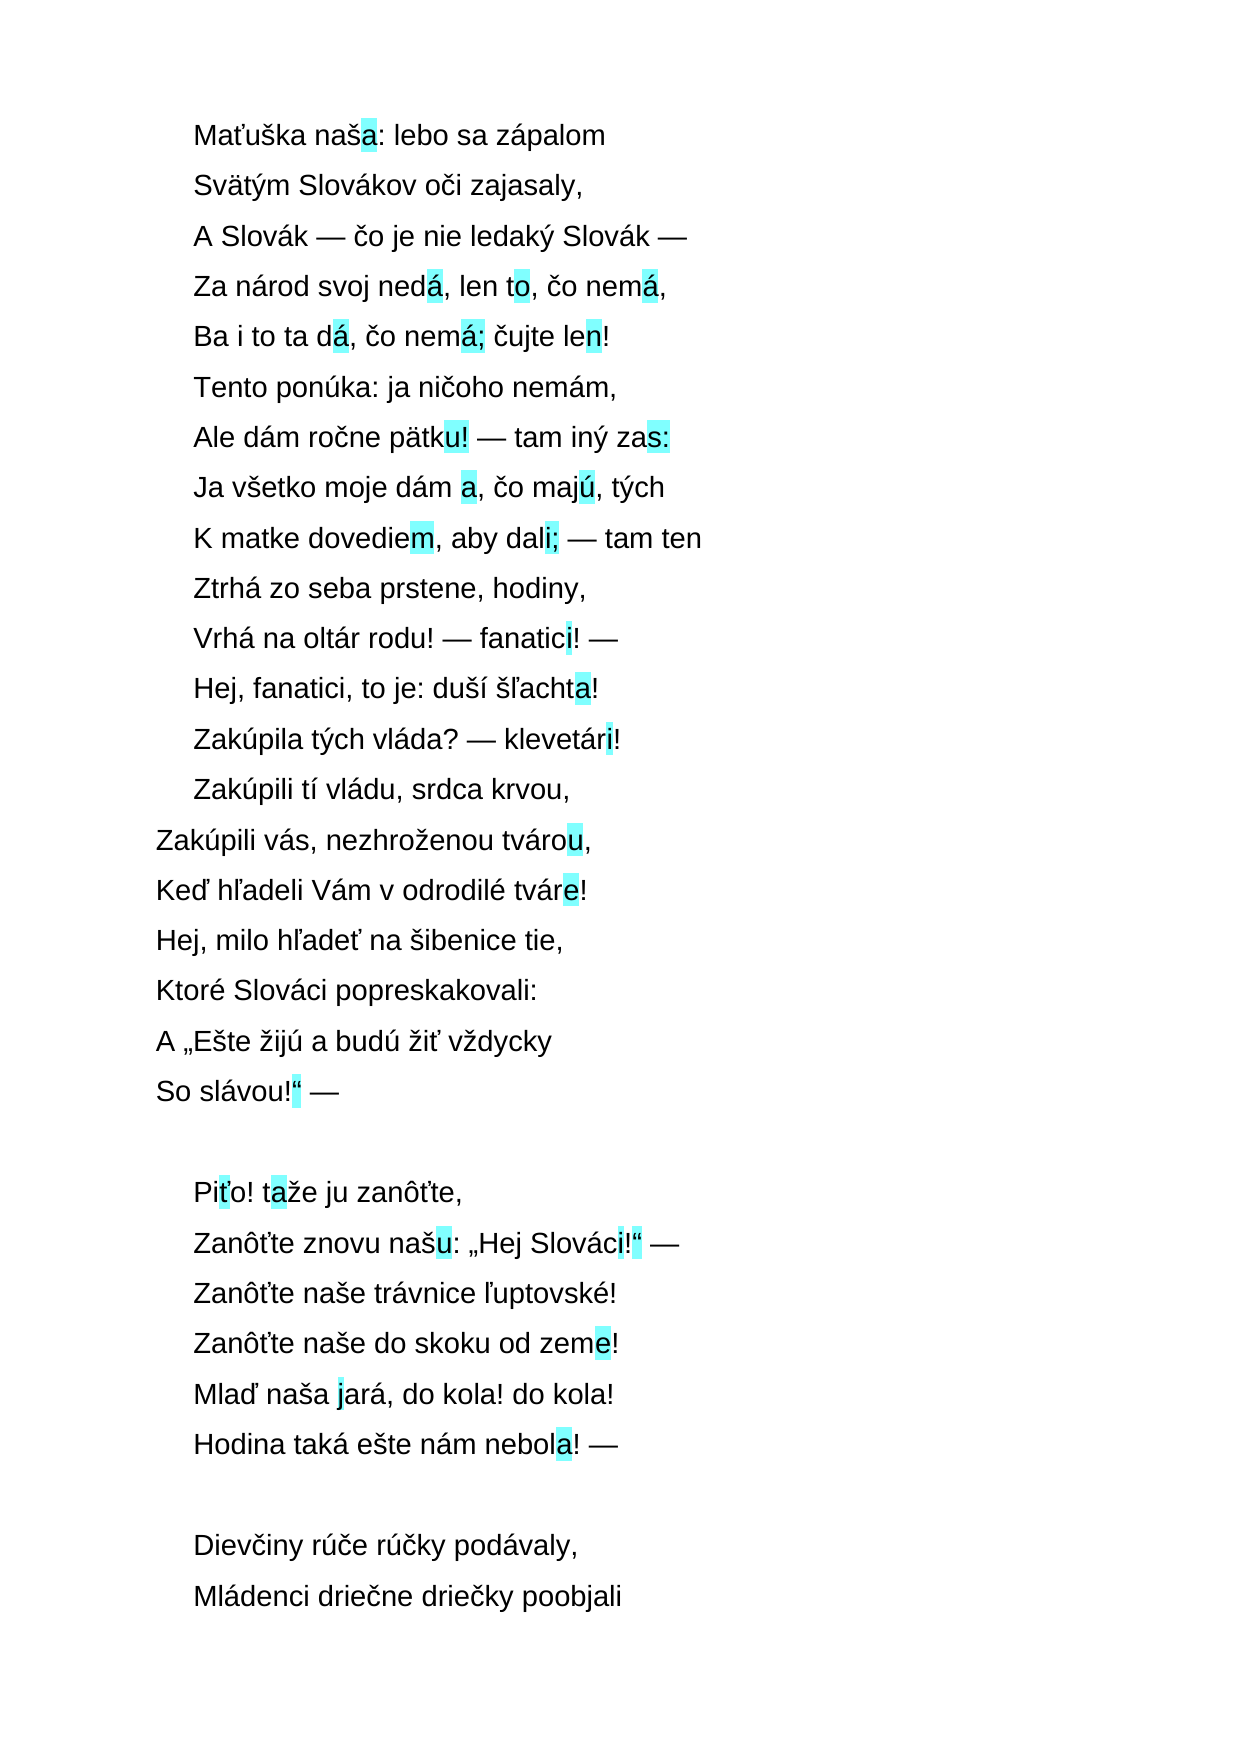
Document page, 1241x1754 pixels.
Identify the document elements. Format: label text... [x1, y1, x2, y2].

text Ktoré Slováci popreskakovali: [156, 973, 1084, 1007]
text Mlaď naša jará, do kola! do kola! [156, 1377, 1084, 1410]
text Dievčiny rúče rúčky podávaly, [156, 1528, 1084, 1562]
text Za národ svoj nedá, len to, čo nemá, [156, 269, 1084, 303]
text Zakúpili vás, nezhroženou tvárou, [156, 822, 1084, 856]
text A Slovák — čo je nie ledaký Slovák — [156, 219, 1084, 252]
text Hej, fanatici, to je: duší šľachta! [156, 672, 1084, 705]
text Zanôťte znovu našu: „Hej Slováci!“ — [156, 1226, 1084, 1259]
text Hodina taká ešte nám nebola! — [156, 1427, 1084, 1461]
text Ztrhá zo seba prstene, hodiny, [156, 571, 1084, 604]
text Zakúpila tých vláda? — klevetári! [156, 722, 1084, 755]
text Piťo! taže ju zanôťte, [156, 1175, 1084, 1209]
text K matke dovediem, aby dali; — tam ten [156, 521, 1084, 554]
text A „Ešte žijú a budú žiť vždycky [156, 1024, 1084, 1057]
text Tento ponúka: ja ničoho nemám, [156, 370, 1084, 403]
text Ba i to ta dá, čo nemá; čujte len! [156, 319, 1084, 353]
text Maťuška naša: lebo sa zápalom [156, 118, 1084, 152]
text Zanôťte naše trávnice ľuptovské! [156, 1276, 1084, 1309]
text Mládenci driečne driečky poobjali [156, 1579, 1084, 1612]
text Svätým Slovákov oči zajasaly, [156, 168, 1084, 202]
text Ja všetko moje dám a, čo majú, tých [156, 470, 1084, 504]
text So slávou!“ — [156, 1074, 1084, 1108]
text Zakúpili tí vládu, srdca krvou, [156, 772, 1084, 806]
text Hej, milo hľadeť na šibenice tie, [156, 923, 1084, 957]
text Ale dám ročne pätku! — tam iný zas: [156, 420, 1084, 453]
text Vrhá na oltár rodu! — fanatici! — [156, 621, 1084, 655]
text Zanôťte naše do skoku od zeme! [156, 1326, 1084, 1360]
text Keď hľadeli Vám v odrodilé tváre! [156, 873, 1084, 906]
